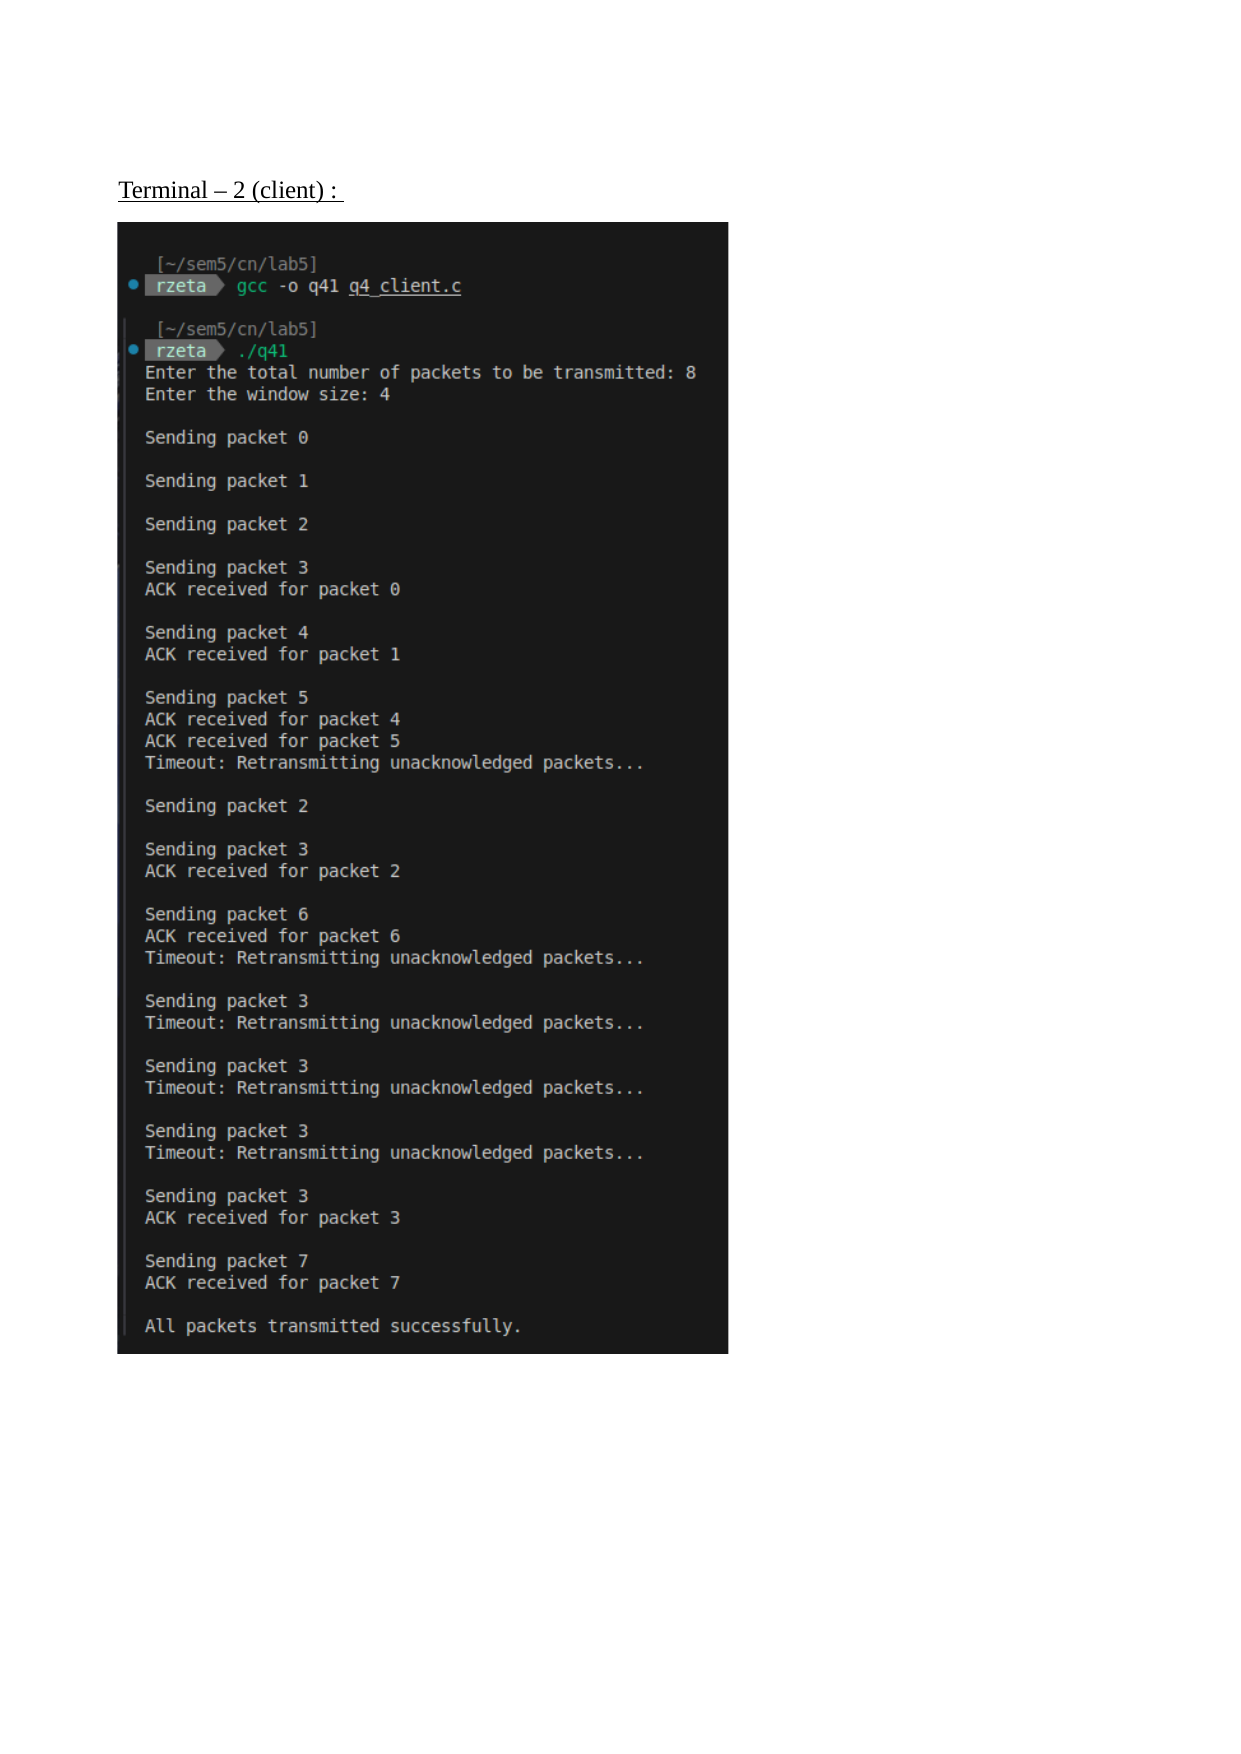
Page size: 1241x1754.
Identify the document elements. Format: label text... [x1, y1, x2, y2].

text Terminal – 2 (client) : [118, 176, 1122, 204]
picture [117, 222, 729, 1354]
